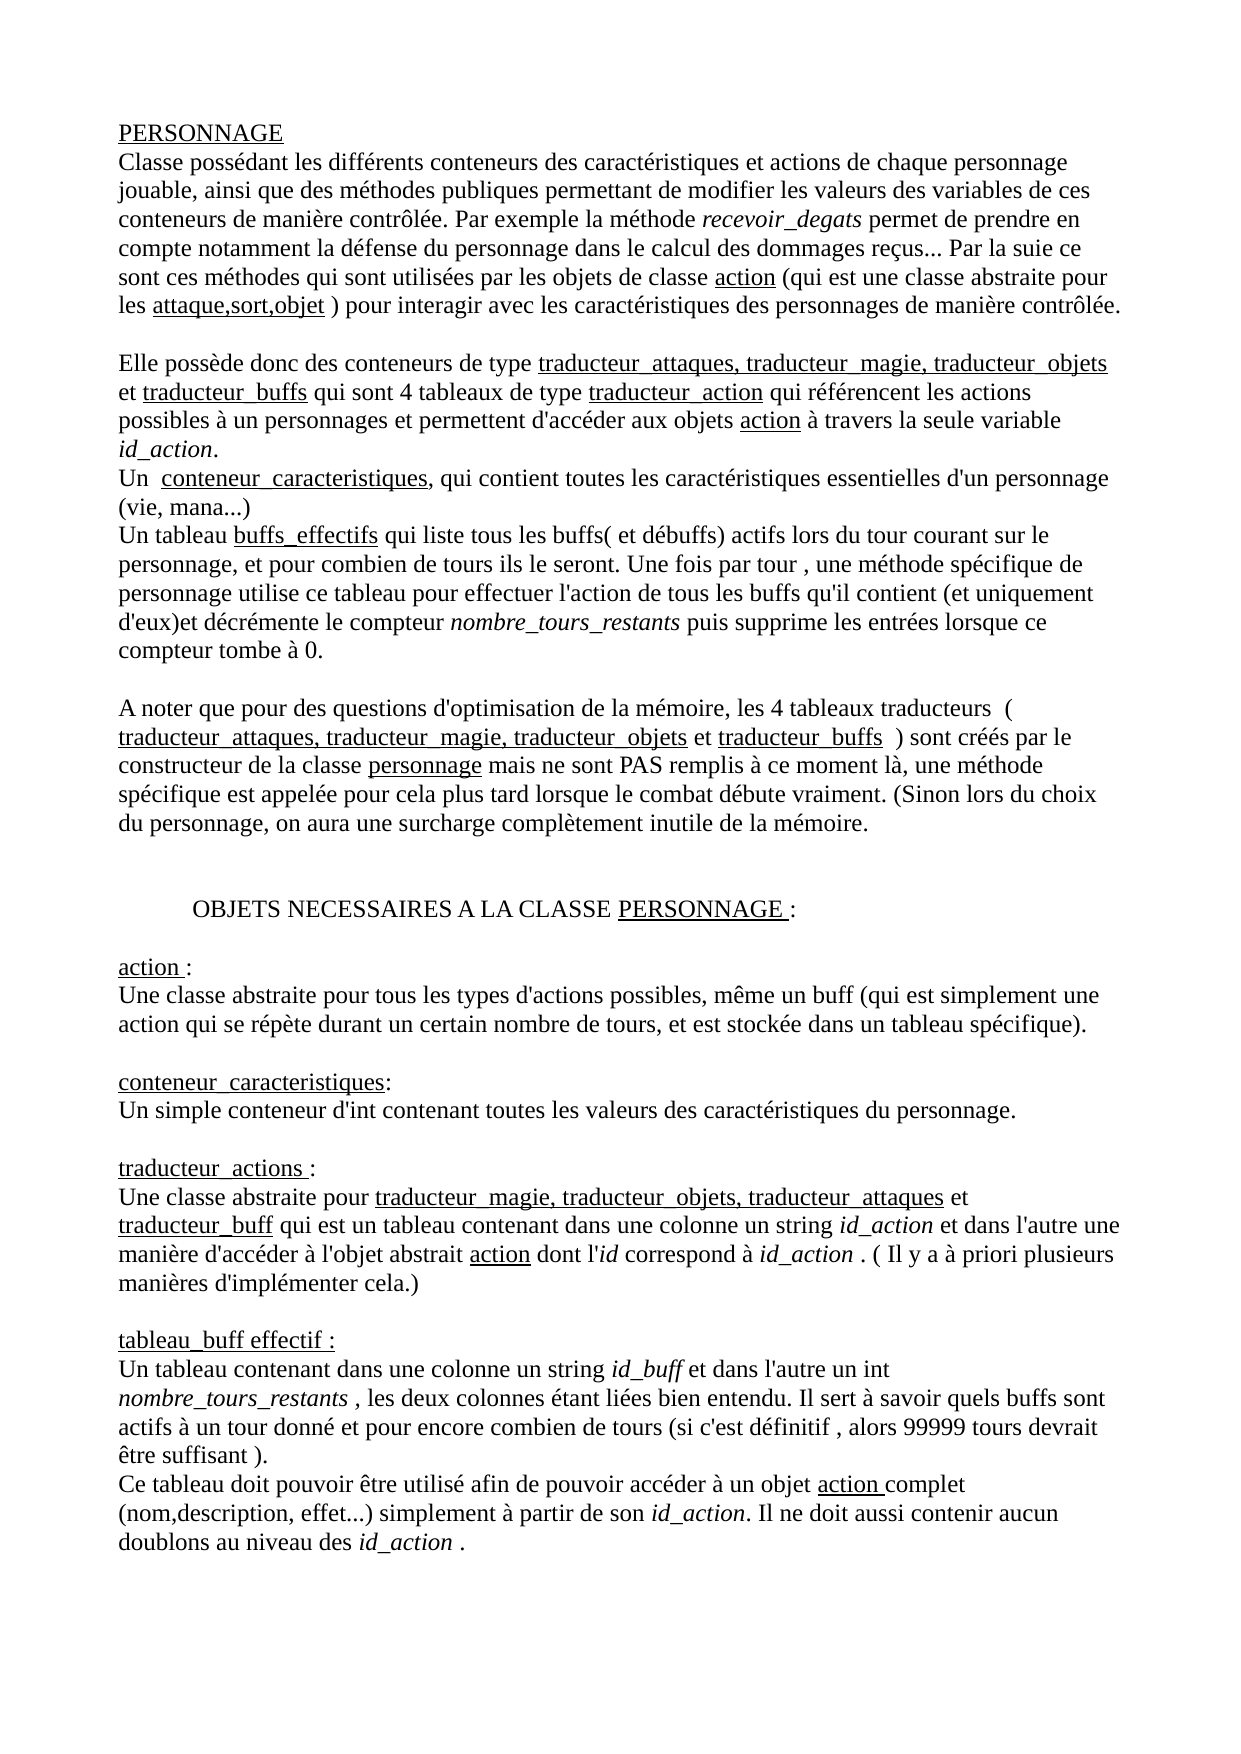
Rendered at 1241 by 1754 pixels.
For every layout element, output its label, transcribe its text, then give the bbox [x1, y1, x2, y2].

text action : [118, 952, 1122, 981]
text Un tableau contenant dans une colonne un string id_buff et dans l'autre un int nombre_tours_restants , les deux colonnes étant liées bien entendu. Il sert à savoir quels buffs sont actifs à un tour donné et pour encore combien de tours (si c'est définitif , alors 99999 tours devrait être suffisant ). [118, 1354, 1122, 1469]
text Un conteneur_caracteristiques, qui contient toutes les caractéristiques essentielles d'un personnage (vie, mana...) [118, 463, 1122, 521]
text traducteur_actions : [118, 1153, 1122, 1182]
text Un simple conteneur d'int contenant toutes les valeurs des caractéristiques du personnage. [118, 1096, 1122, 1124]
text Une classe abstraite pour traducteur_magie, traducteur_objets, traducteur_attaques et traducteur_buff qui est un tableau contenant dans une colonne un string id_action et dans l'autre une manière d'accéder à l'objet abstrait action dont l'id correspond à id_action . ( Il y a à priori plusieurs manières d'implémenter cela.) [118, 1182, 1122, 1297]
text A noter que pour des questions d'optimisation de la mémoire, les 4 tableaux traducteurs ( traducteur_attaques, traducteur_magie, traducteur_objets et traducteur_buffs ) sont créés par le constructeur de la classe personnage mais ne sont PAS remplis à ce moment là, une méthode spécifique est appelée pour cela plus tard lorsque le combat débute vraiment. (Sinon lors du choix du personnage, on aura une surcharge complètement inutile de la mémoire. [118, 693, 1122, 837]
text Elle possède donc des conteneurs de type traducteur_attaques, traducteur_magie, traducteur_objets et traducteur_buffs qui sont 4 tableaux de type traducteur_action qui référencent les actions possibles à un personnages et permettent d'accéder aux objets action à travers la seule variable id_action. [118, 348, 1122, 463]
text PERSONNAGE [118, 118, 1122, 147]
text Une classe abstraite pour tous les types d'actions possibles, même un buff (qui est simplement une action qui se répète durant un certain nombre de tours, et est stockée dans un tableau spécifique). [118, 981, 1122, 1038]
text conteneur_caracteristiques: [118, 1067, 1122, 1096]
text Un tableau buffs_effectifs qui liste tous les buffs( et débuffs) actifs lors du tour courant sur le personnage, et pour combien de tours ils le seront. Une fois par tour , une méthode spécifique de personnage utilise ce tableau pour effectuer l'action de tous les buffs qu'il contient (et uniquement d'eux)et décrémente le compteur nombre_tours_restants puis supprime les entrées lorsque ce compteur tombe à 0. [118, 521, 1122, 664]
text tableau_buff effectif : [118, 1326, 1122, 1354]
text OBJETS NECESSAIRES A LA CLASSE PERSONNAGE : [118, 894, 1122, 923]
text Ce tableau doit pouvoir être utilisé afin de pouvoir accéder à un objet action complet (nom,description, effet...) simplement à partir de son id_action. Il ne doit aussi contenir aucun doublons au niveau des id_action . [118, 1469, 1122, 1556]
text Classe possédant les différents conteneurs des caractéristiques et actions de chaque personnage jouable, ainsi que des méthodes publiques permettant de modifier les valeurs des variables de ces conteneurs de manière contrôlée. Par exemple la méthode recevoir_degats permet de prendre en compte notamment la défense du personnage dans le calcul des dommages reçus... Par la suie ce sont ces méthodes qui sont utilisées par les objets de classe action (qui est une classe abstraite pour les attaque,sort,objet ) pour interagir avec les caractéristiques des personnages de manière contrôlée. [118, 147, 1122, 319]
